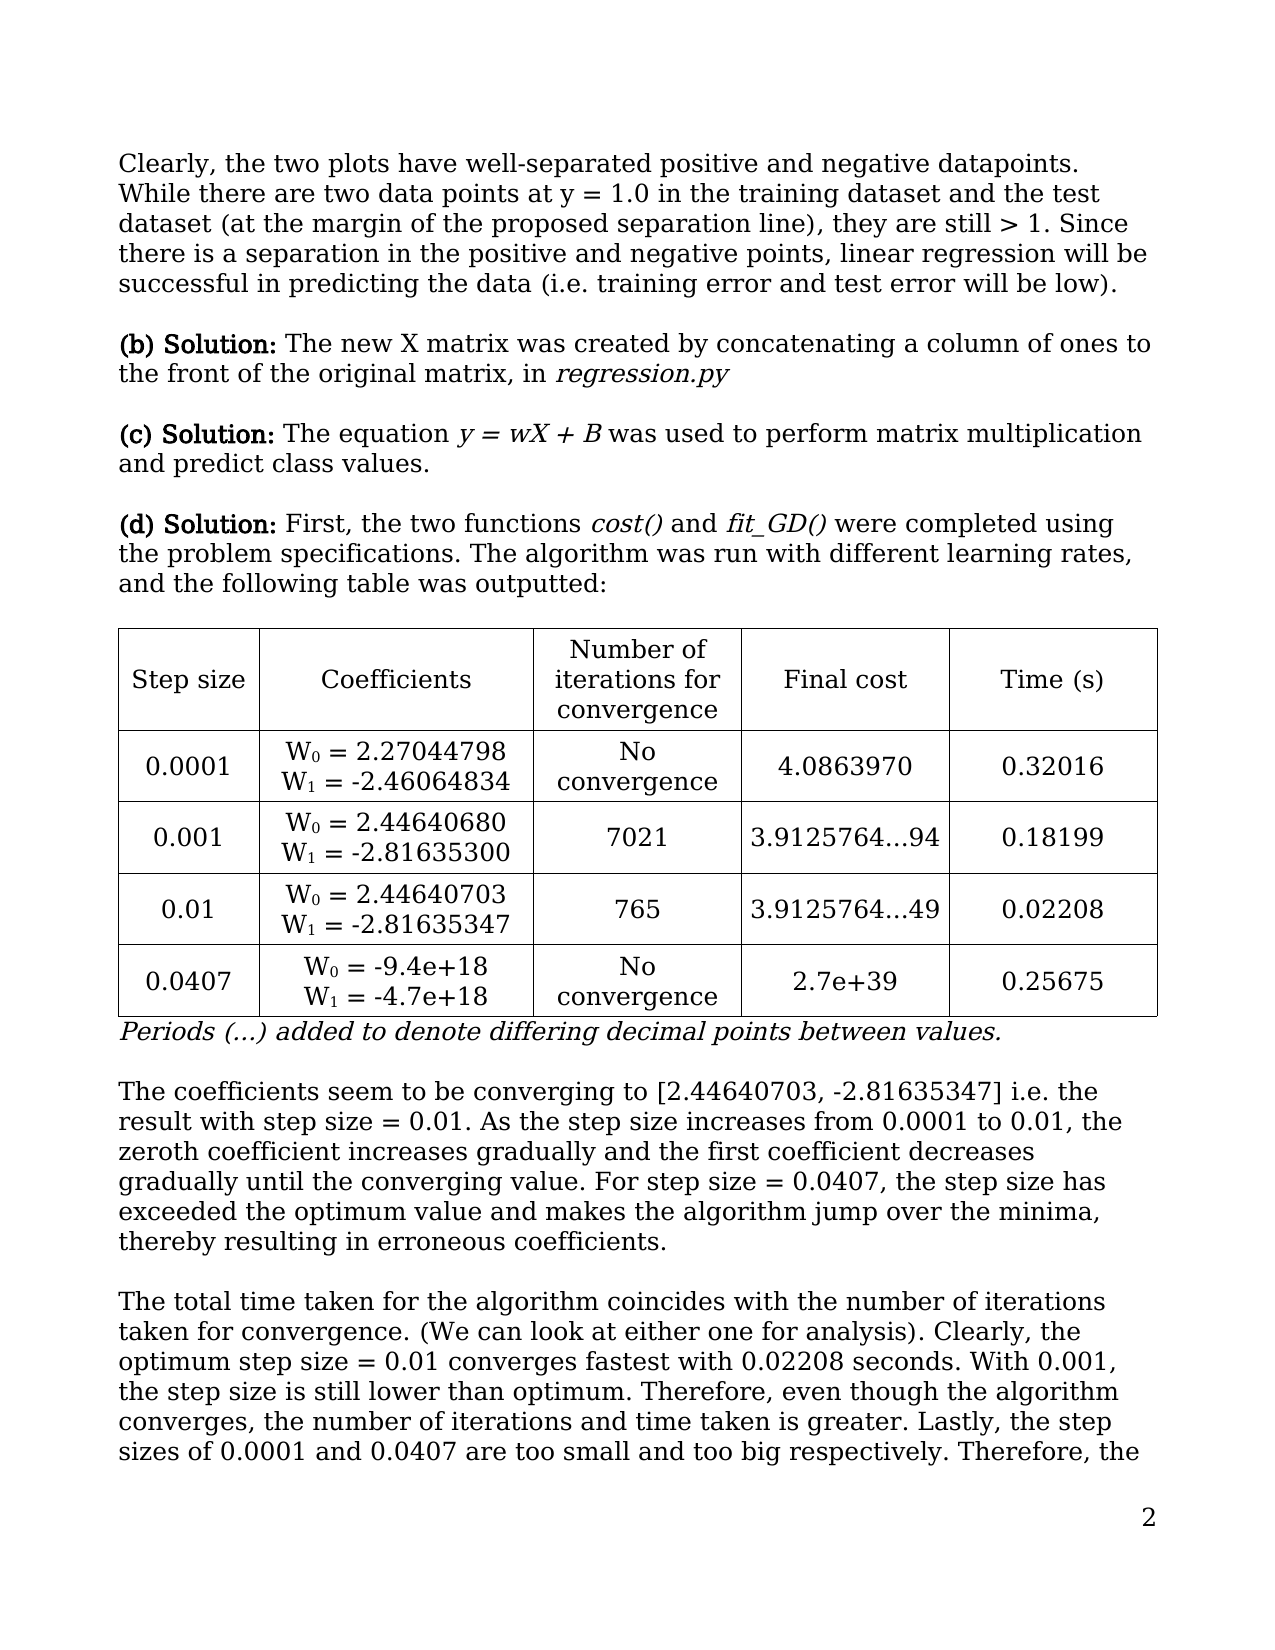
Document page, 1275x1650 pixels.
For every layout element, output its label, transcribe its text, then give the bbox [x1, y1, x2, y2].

table_cell 2.7e+39 [742, 945, 949, 1016]
table_cell 0.25675 [950, 945, 1157, 1016]
table_header Step size [119, 629, 259, 730]
table_cell W0 = 2.44640680 W1 = -2.81635300 [260, 802, 533, 873]
table_cell No convergence [534, 731, 741, 801]
text Periods (...) added to denote differing decimal points between values. [118, 1017, 1157, 1046]
table_cell 0.001 [119, 802, 259, 873]
table_cell No convergence [534, 945, 741, 1016]
table_cell 765 [534, 874, 741, 944]
table_cell 0.0407 [119, 945, 259, 1016]
text (c) Solution: The equation y = wX + B was used to perform matrix multiplication and predict class values. [118, 418, 1157, 478]
table_header Time (s) [950, 629, 1157, 730]
table_header Coefficients [260, 629, 533, 730]
table_cell 4.0863970 [742, 731, 949, 801]
table_cell 7021 [534, 802, 741, 873]
text The total time taken for the algorithm coincides with the number of iterations taken for convergence. (We can look at either one for analysis). Clearly, the optimum step size = 0.01 converges fastest with 0.02208 seconds. With 0.001, the step size is still lower than optimum. Therefore, even though the algorithm converges, the number of iterations and time taken is greater. Lastly, the step sizes of 0.0001 and 0.0407 are too small and too big respectively. Therefore, the [118, 1286, 1157, 1466]
table_cell W0 = 2.44640703 W1 = -2.81635347 [260, 874, 533, 944]
table_cell W0 = 2.27044798 W1 = -2.46064834 [260, 731, 533, 801]
table_cell 0.0001 [119, 731, 259, 801]
text (b) Solution: The new X matrix was created by concatenating a column of ones to the front of the original matrix, in regression.py [118, 328, 1157, 388]
table_header Final cost [742, 629, 949, 730]
table_cell 0.32016 [950, 731, 1157, 801]
table_cell 3.9125764...94 [742, 802, 949, 873]
table_cell W0 = -9.4e+18 W1 = -4.7e+18 [260, 945, 533, 1016]
table_cell 3.9125764...49 [742, 874, 949, 944]
text The coefficients seem to be converging to [2.44640703, -2.81635347] i.e. the result with step size = 0.01. As the step size increases from 0.0001 to 0.01, the zeroth coefficient increases gradually and the first coefficient decreases gradually until the converging value. For step size = 0.0407, the step size has exceeded the optimum value and makes the algorithm jump over the minima, thereby resulting in erroneous coefficients. [118, 1076, 1157, 1256]
text Clearly, the two plots have well-separated positive and negative datapoints. While there are two data points at y = 1.0 in the training dataset and the test dataset (at the margin of the proposed separation line), they are still > 1. Since there is a separation in the positive and negative points, linear regression will be successful in predicting the data (i.e. training error and test error will be low). [118, 148, 1157, 298]
text (d) Solution: First, the two functions cost() and fit_GD() were completed using the problem specifications. The algorithm was run with different learning rates, and the following table was outputted: [118, 508, 1157, 598]
table_cell 0.02208 [950, 874, 1157, 944]
table_header Number of iterations for convergence [534, 629, 741, 730]
table_cell 0.01 [119, 874, 259, 944]
table_cell 0.18199 [950, 802, 1157, 873]
